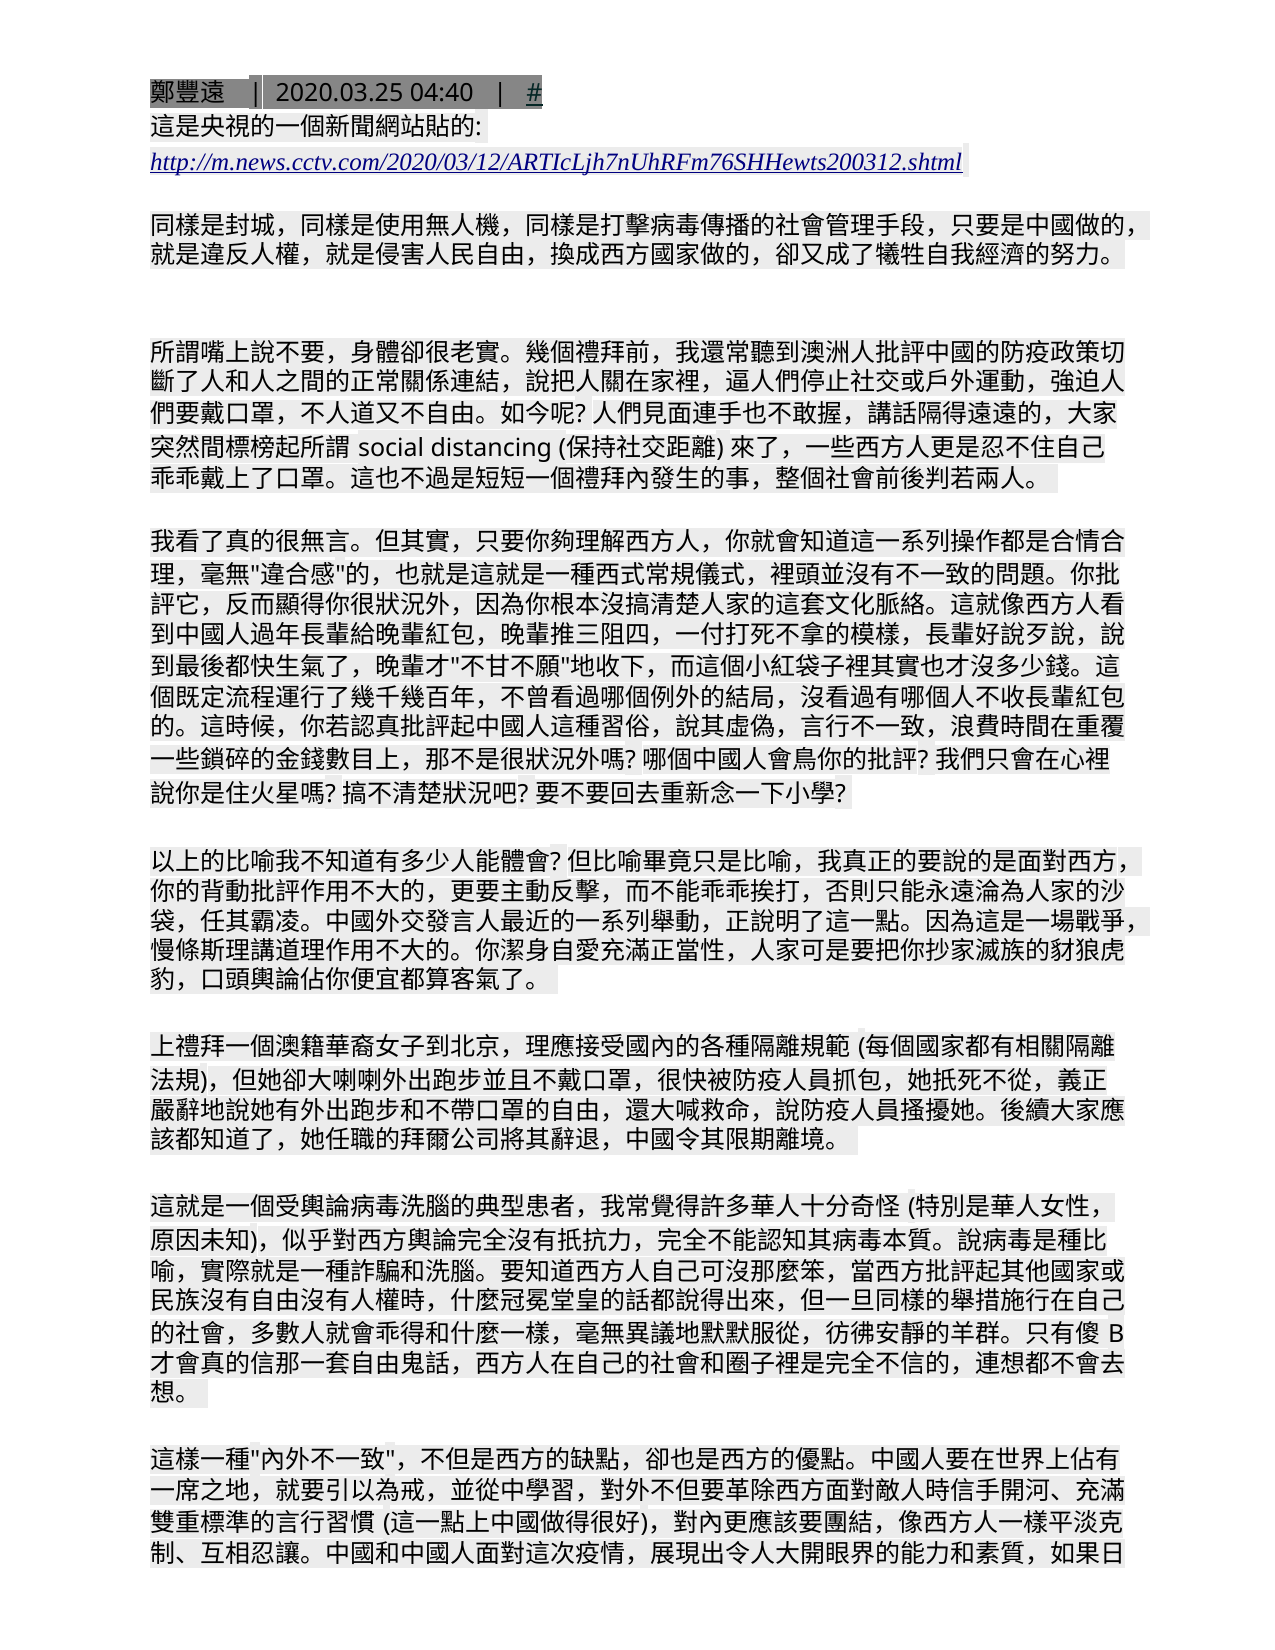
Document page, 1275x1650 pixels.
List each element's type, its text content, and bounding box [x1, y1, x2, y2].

text 這是央視的一個新聞網站貼的: http://m.news.cctv.com/2020/03/12/ARTIcLjh7nUhRFm76SHHewts200312.shtml 同樣是封城，同樣是使用無人機，同樣是打擊病毒傳播的社會管理手段，只要是中國做的，就是違反人權，就是侵害人民自由，換成西方國家做的，卻又成了犧牲自我經濟的努力。 所謂嘴上說不要，身體卻很老實。幾個禮拜前，我還常聽到澳洲人批評中國的防疫政策切斷了人和人之間的正常關係連結，說把人關在家裡，逼人們停止社交或戶外運動，強迫人們要戴口罩，不人道又不自由。如今呢? 人們見面連手也不敢握，講話隔得遠遠的，大家突然間標榜起所謂 social distancing (保持社交距離) 來了，一些西方人更是忍不住自己乖乖戴上了口罩。這也不過是短短一個禮拜內發生的事，整個社會前後判若兩人。 我看了真的很無言。但其實，只要你夠理解西方人，你就會知道這一系列操作都是合情合理，毫無"違合感"的，也就是這就是一種西式常規儀式，裡頭並沒有不一致的問題。你批評它，反而顯得你很狀況外，因為你根本沒搞清楚人家的這套文化脈絡。這就像西方人看到中國人過年長輩給晚輩紅包，晚輩推三阻四，一付打死不拿的模樣，長輩好說歹說，說到最後都快生氣了，晚輩才"不甘不願"地收下，而這個小紅袋子裡其實也才沒多少錢。這個既定流程運行了幾千幾百年，不曾看過哪個例外的結局，沒看過有哪個人不收長輩紅包的。這時候，你若認真批評起中國人這種習俗，說其虛偽，言行不一致，浪費時間在重覆一些鎖碎的金錢數目上，那不是很狀況外嗎? 哪個中國人會鳥你的批評? 我們只會在心裡說你是住火星嗎? 搞不清楚狀況吧? 要不要回去重新念一下小學? 以上的比喻我不知道有多少人能體會? 但比喻畢竟只是比喻，我真正的要說的是面對西方，你的背動批評作用不大的，更要主動反擊，而不能乖乖挨打，否則只能永遠淪為人家的沙袋，任其霸凌。中國外交發言人最近的一系列舉動，正說明了這一點。因為這是一場戰爭，慢條斯理講道理作用不大的。你潔身自愛充滿正當性，人家可是要把你抄家滅族的豺狼虎豹，口頭輿論佔你便宜都算客氣了。 上禮拜一個澳籍華裔女子到北京，理應接受國內的各種隔離規範 (每個國家都有相關隔離法規)，但她卻大喇喇外出跑步並且不戴口罩，很快被防疫人員抓包，她扺死不從，義正嚴辭地說她有外出跑步和不帶口罩的自由，還大喊救命，說防疫人員搔擾她。後續大家應該都知道了，她任職的拜爾公司將其辭退，中國令其限期離境。 這就是一個受輿論病毒洗腦的典型患者，我常覺得許多華人十分奇怪 (特別是華人女性，原因未知)，似乎對西方輿論完全沒有扺抗力，完全不能認知其病毒本質。說病毒是種比喻，實際就是一種詐騙和洗腦。要知道西方人自己可沒那麼笨，當西方批評起其他國家或民族沒有自由沒有人權時，什麼冠冕堂皇的話都說得出來，但一旦同樣的舉措施行在自己的社會，多數人就會乖得和什麼一樣，毫無異議地默默服從，彷彿安靜的羊群。只有傻 B 才會真的信那一套自由鬼話，西方人在自己的社會和圈子裡是完全不信的，連想都不會去想。 這樣一種"內外不一致"，不但是西方的缺點，卻也是西方的優點。中國人要在世界上佔有一席之地，就要引以為戒，並從中學習，對外不但要革除西方面對敵人時信手開河、充滿雙重標準的言行習慣 (這一點上中國做得很好)，對內更應該要團結，像西方人一樣平淡克制、互相忍讓。中國和中國人面對這次疫情，展現出令人大開眼界的能力和素質，如果日後能把這些精神落實在社會方方面面，比如人與人之間的基本尊重或是日常交通、工作上，那才是真正的文明展現和民族復興。 [150, 109, 1125, 1568]
text 鄭豐遠 | 2020.03.25 04:40 | # [150, 75, 1125, 109]
